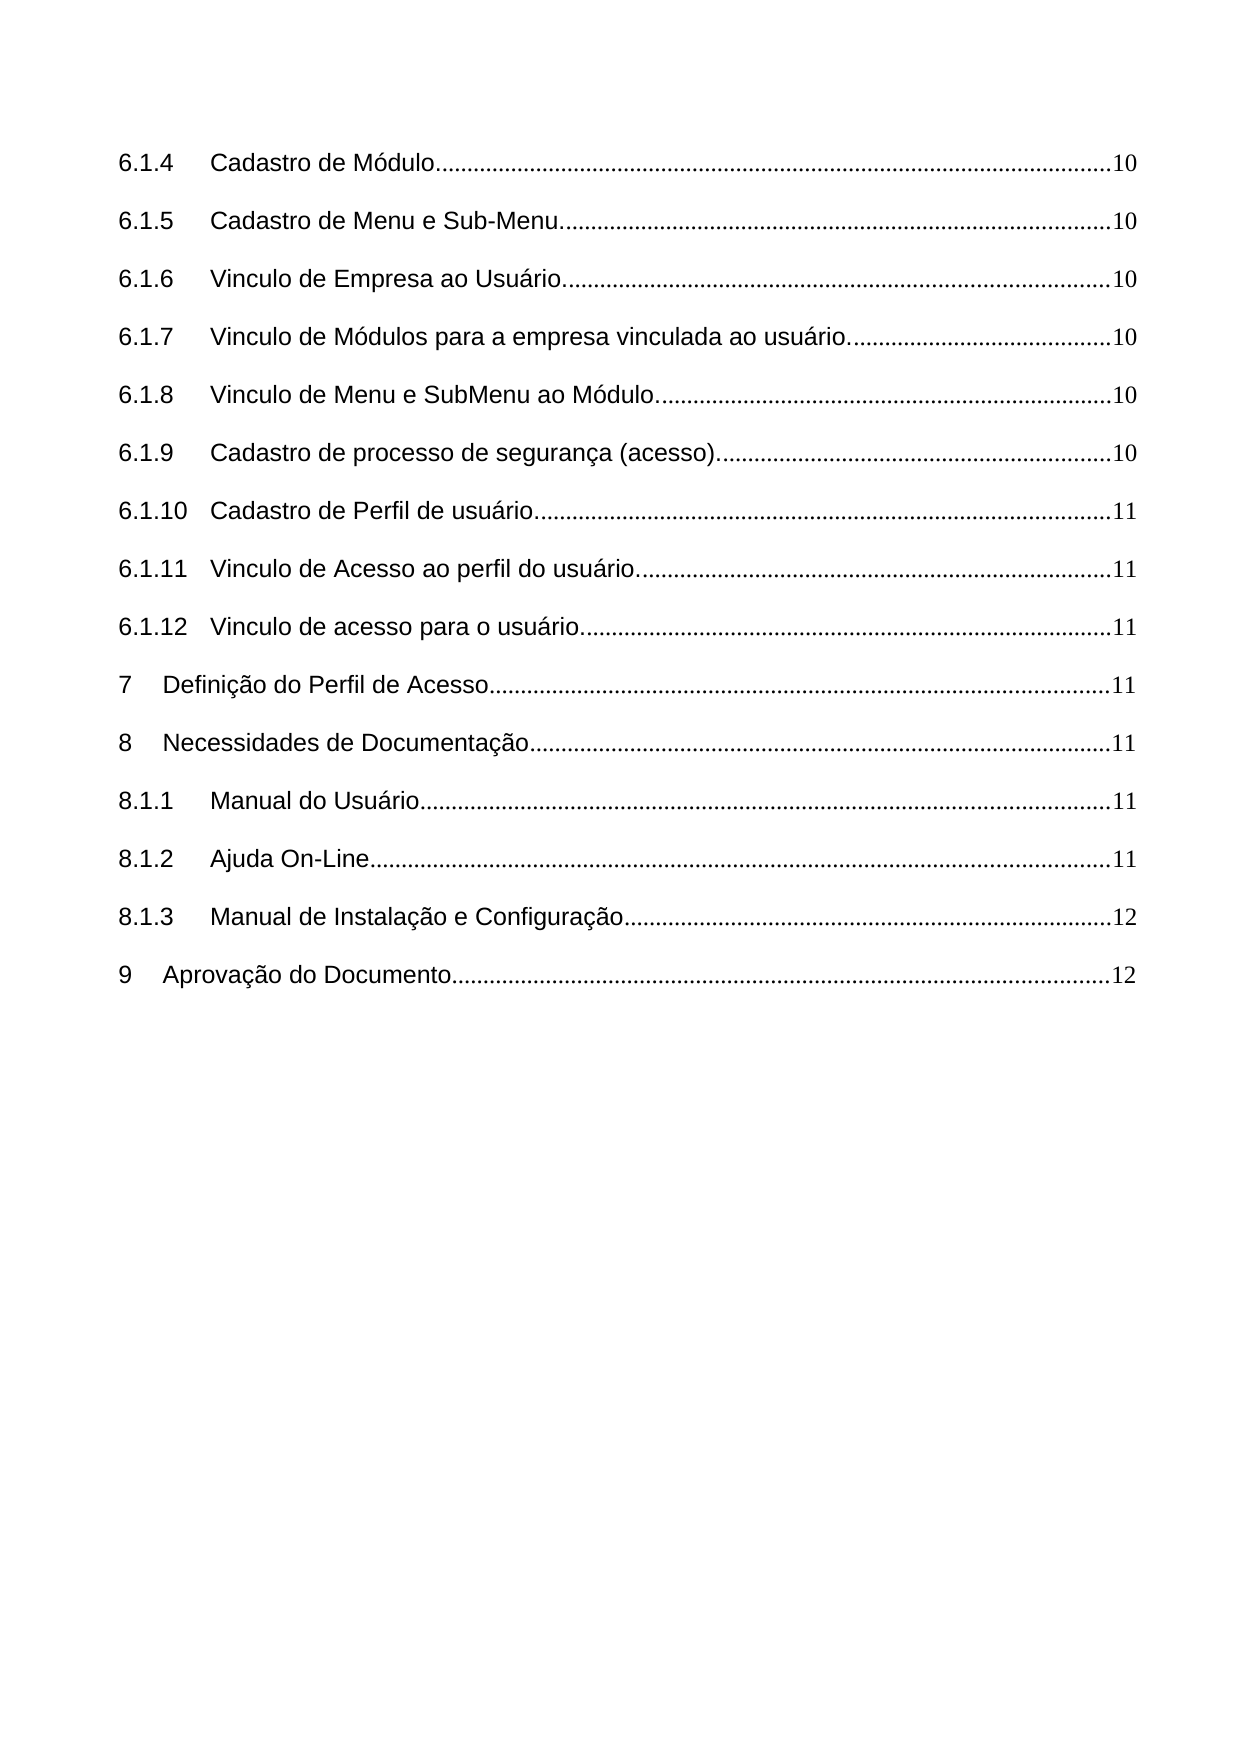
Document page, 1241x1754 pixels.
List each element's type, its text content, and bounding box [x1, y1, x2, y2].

text 6.1.4 Cadastro de Módulo. 10 [118, 148, 1137, 176]
text 7 Definição do Perfil de Acesso 11 [118, 670, 1137, 699]
text 6.1.7 Vinculo de Módulos para a empresa vinculada ao usuário. 10 [118, 322, 1137, 351]
text 6.1.9 Cadastro de processo de segurança (acesso). 10 [118, 438, 1137, 467]
text 6.1.11 Vinculo de Acesso ao perfil do usuário. 11 [118, 554, 1137, 583]
text 8.1.2 Ajuda On-Line 11 [118, 844, 1137, 873]
text 6.1.5 Cadastro de Menu e Sub-Menu. 10 [118, 206, 1137, 234]
text 8.1.1 Manual do Usuário 11 [118, 786, 1137, 815]
text 6.1.10 Cadastro de Perfil de usuário. 11 [118, 496, 1137, 524]
text 8.1.3 Manual de Instalação e Configuração 12 [118, 902, 1137, 931]
text 6.1.6 Vinculo de Empresa ao Usuário. 10 [118, 264, 1137, 292]
text 8 Necessidades de Documentação 11 [118, 728, 1137, 757]
text 6.1.8 Vinculo de Menu e SubMenu ao Módulo. 10 [118, 380, 1137, 408]
text 9 Aprovação do Documento 12 [118, 960, 1137, 989]
text 6.1.12 Vinculo de acesso para o usuário. 11 [118, 612, 1137, 641]
